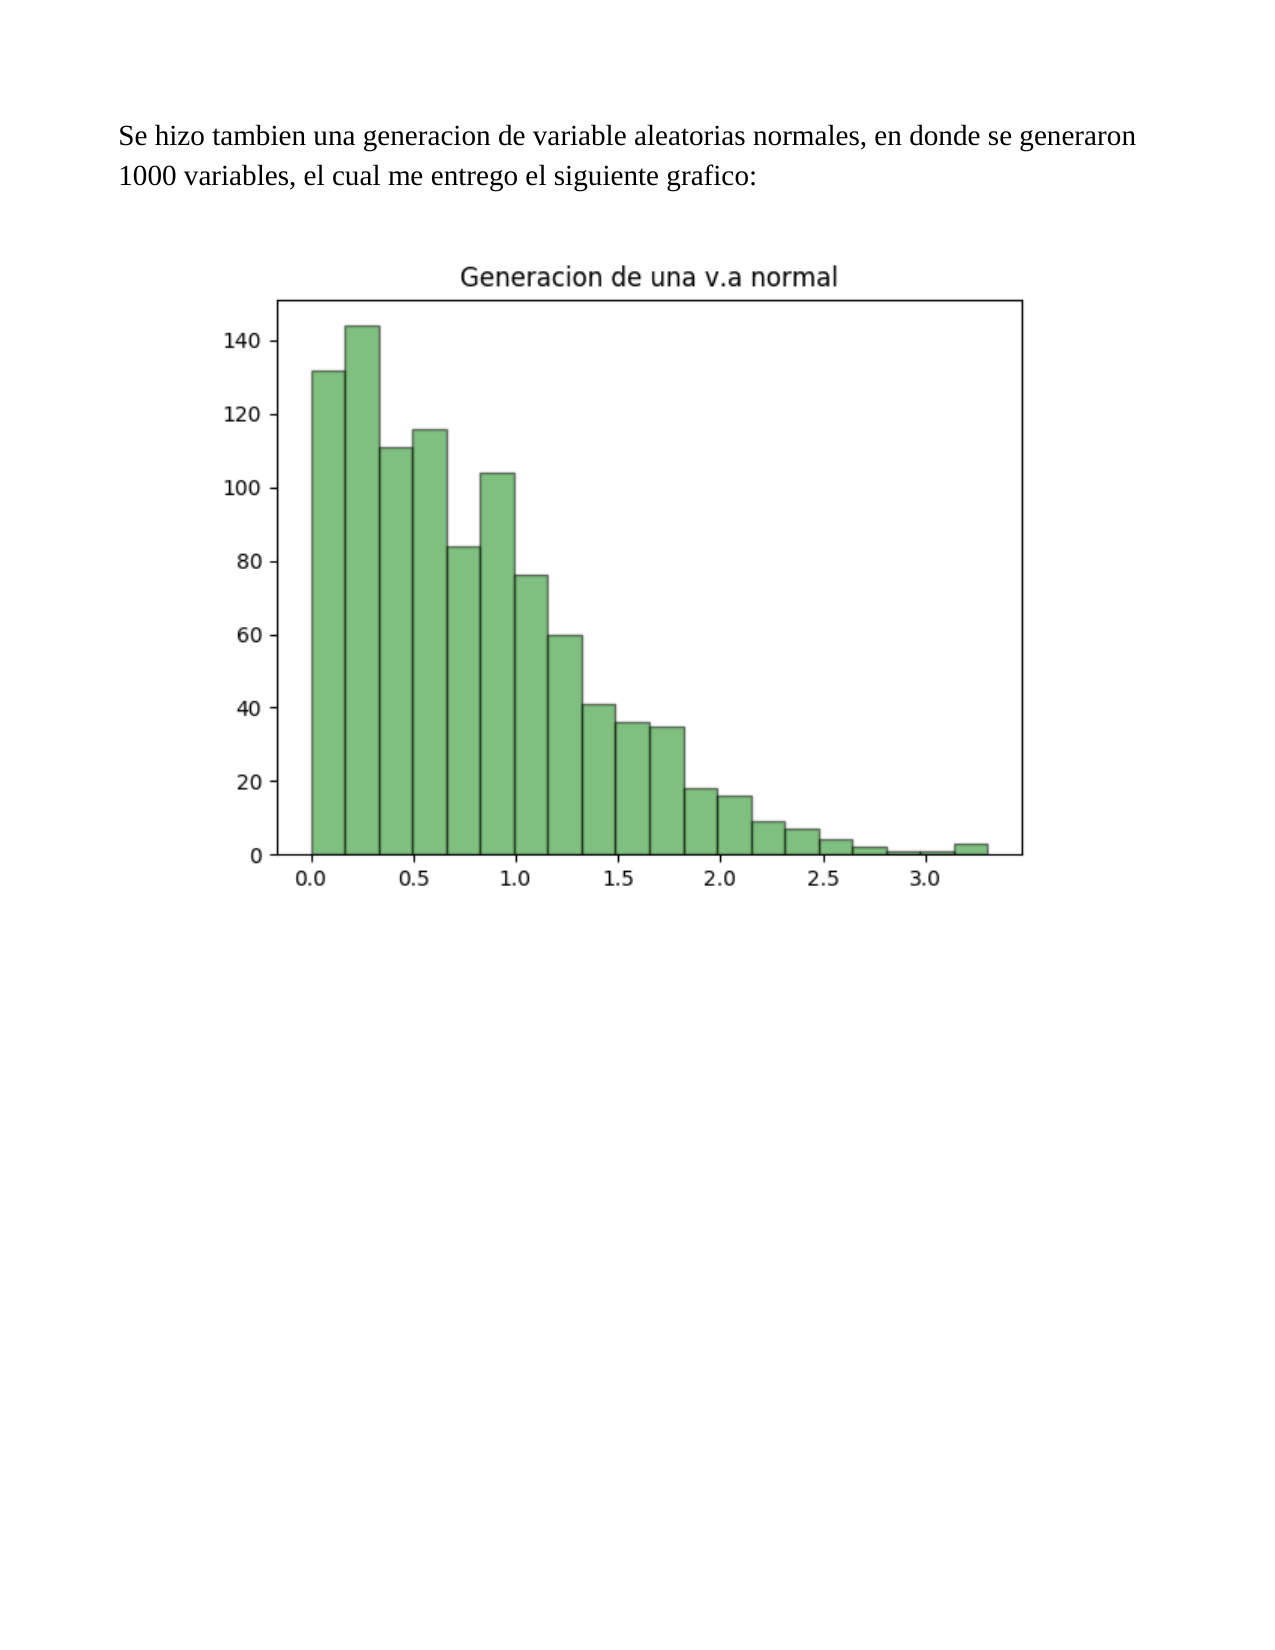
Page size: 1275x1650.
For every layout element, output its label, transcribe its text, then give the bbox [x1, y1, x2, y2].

text Se hizo tambien una generacion de variable aleatorias normales, en donde se generaron 1000 variables, el cual me entrego el siguiente grafico: [118, 118, 1157, 192]
picture [157, 213, 1118, 934]
